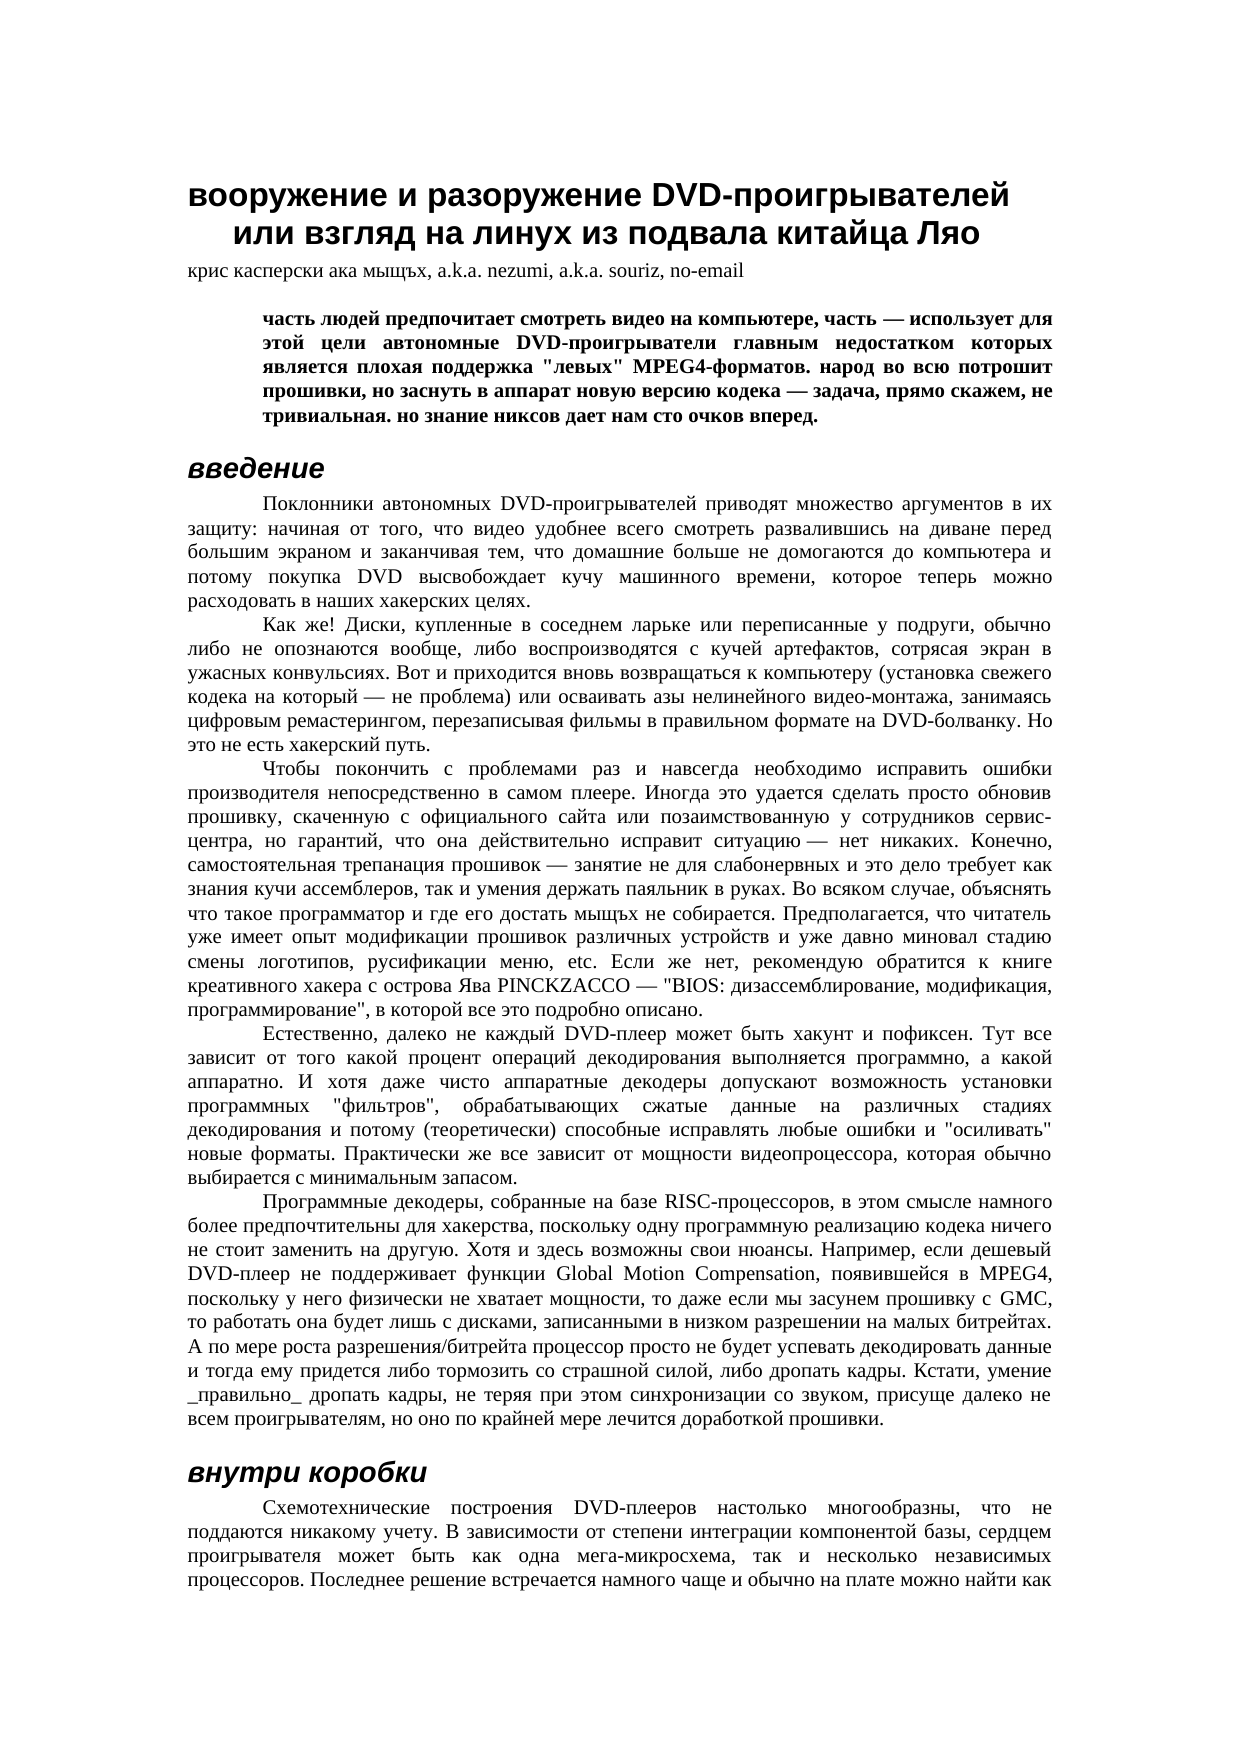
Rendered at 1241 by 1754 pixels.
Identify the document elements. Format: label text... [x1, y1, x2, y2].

text Поклонники автономных DVD-проигрывателей приводят множество аргументов в их защиту: начиная от того, что видео удобнее всего смотреть развалившись на диване перед большим экраном и заканчивая тем, что домашние больше не домогаются до компьютера и потому покупка DVD высвобождает кучу машинного времени, которое теперь можно расходовать в наших хакерских целях. [187, 491, 1053, 612]
text часть людей предпочитает смотреть видео на компьютере, часть — использует для этой цели автономные DVD-проигрыватели главным недостатком которых является плохая поддержка "левых" MPEG4-форматов. народ во всю потрошит прошивки, но заснуть в аппарат новую версию кодека — задача, прямо скажем, не тривиальная. но знание никсов дает нам сто очков вперед. [262, 306, 1053, 427]
subtitle введение [187, 452, 1053, 485]
subtitle вооружение и разоружение DVD-проигрывателей или взгляд на линух из подвала китайца Ляо [187, 175, 1053, 252]
text Чтобы покончить с проблемами раз и навсегда необходимо исправить ошибки производителя непосредственно в самом плеере. Иногда это удается сделать просто обновив прошивку, скаченную с официального сайта или позаимствованную у сотрудников сервис-центра, но гарантий, что она действительно исправит ситуацию — нет никаких. Конечно, самостоятельная трепанация прошивок — занятие не для слабонервных и это дело требует как знания кучи ассемблеров, так и умения держать паяльник в руках. Во всяком случае, объяснять что такое программатор и где его достать мыщъх не собирается. Предполагается, что читатель уже имеет опыт модификации прошивок различных устройств и уже давно миновал стадию смены логотипов, русификации меню, etc. Если же нет, рекомендую обратится к книге креативного хакера с острова Ява PINCKZACCO — "BIOS: дизассемблирование, модификация, программирование", в которой все это подробно описано. [187, 756, 1053, 1021]
text Естественно, далеко не каждый DVD-плеер может быть хакунт и пофиксен. Тут все зависит от того какой процент операций декодирования выполняется программно, а какой аппаратно. И хотя даже чисто аппаратные декодеры допускают возможность установки программных "фильтров", обрабатывающих сжатые данные на различных стадиях декодирования и потому (теоретически) способные исправлять любые ошибки и "осиливать" новые форматы. Практически же все зависит от мощности видеопроцессора, которая обычно выбирается с минимальным запасом. [187, 1021, 1053, 1189]
text Как же! Диски, купленные в соседнем ларьке или переписанные у подруги, обычно либо не опознаются вообще, либо воспроизводятся с кучей артефактов, сотрясая экран в ужасных конвульсиях. Вот и приходится вновь возвращаться к компьютеру (установка свежего кодека на который — не проблема) или осваивать азы нелинейного видео-монтажа, занимаясь цифровым ремастерингом, перезаписывая фильмы в правильном формате на DVD-болванку. Но это не есть хакерский путь. [187, 612, 1053, 756]
text Программные декодеры, собранные на базе RISC-процессоров, в этом смысле намного более предпочтительны для хакерства, поскольку одну программную реализацию кодека ничего не стоит заменить на другую. Хотя и здесь возможны свои нюансы. Например, если дешевый DVD-плеер не поддерживает функции Global Motion Compensation, появившейся в MPEG4, поскольку у него физически не хватает мощности, то даже если мы засунем прошивку с GMC, то работать она будет лишь с дисками, записанными в низком разрешении на малых битрейтах. А по мере роста разрешения/битрейта процессор просто не будет успевать декодировать данные и тогда ему придется либо тормозить со страшной силой, либо дропать кадры. Кстати, умение _правильно_ дропать кадры, не теряя при этом синхронизации со звуком, присуще далеко не всем проигрывателям, но оно по крайней мере лечится доработкой прошивки. [187, 1189, 1053, 1430]
subtitle внутри коробки [187, 1455, 1053, 1488]
text крис касперски ака мыщъх, a.k.a. nezumi, a.k.a. souriz, no-email [187, 258, 1053, 282]
text Схемотехнические построения DVD-плееров настолько многообразны, что не поддаются никакому учету. В зависимости от степени интеграции компонентой базы, сердцем проигрывателя может быть как одна мега-микросхема, так и несколько независимых процессоров. Последнее решение встречается намного чаще и обычно на плате можно найти как [187, 1494, 1053, 1591]
